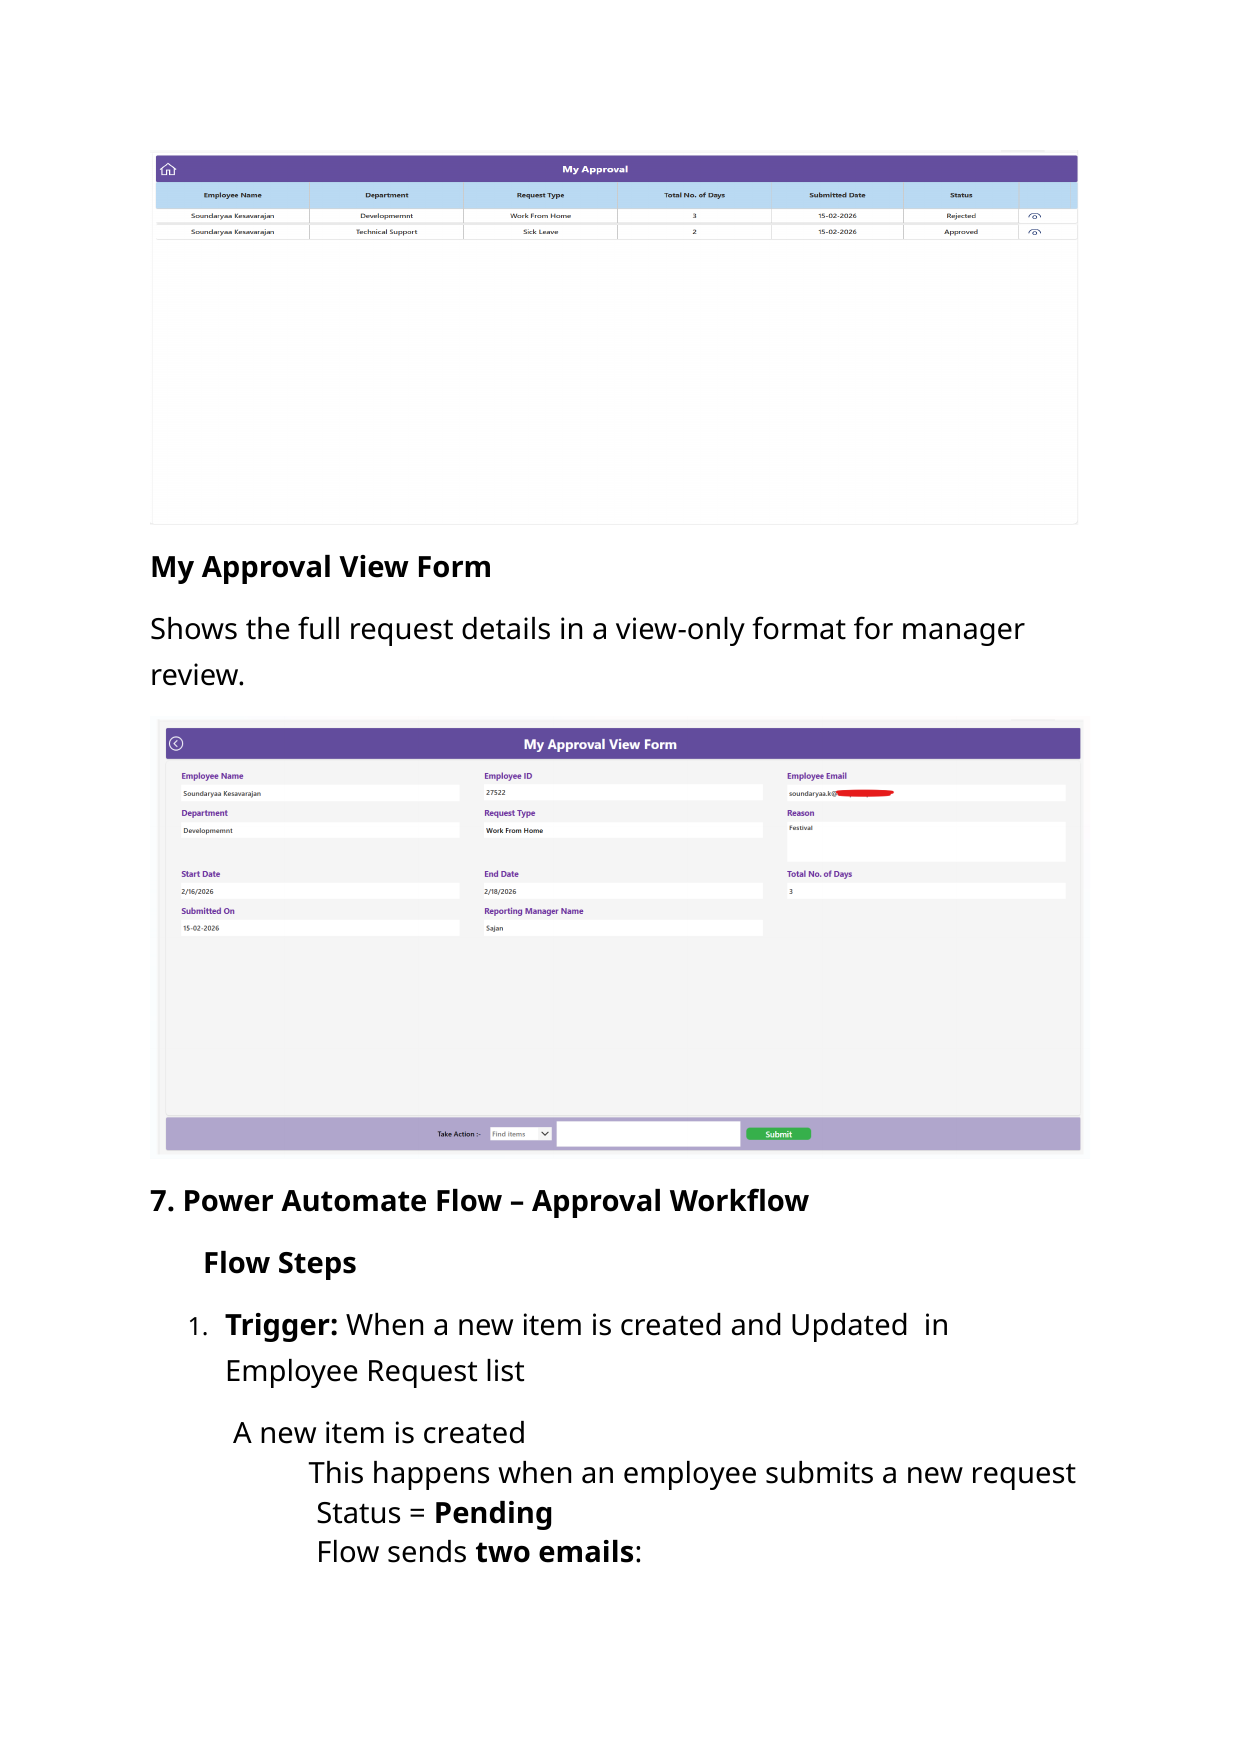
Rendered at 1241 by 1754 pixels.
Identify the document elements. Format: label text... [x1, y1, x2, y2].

text This happens when an employee submits a new request [187, 1452, 1090, 1492]
text 7. Power Automate Flow – Approval Workflow [150, 1180, 1090, 1220]
text A new item is created [187, 1412, 1090, 1452]
text Flow Steps [150, 1242, 1090, 1282]
text My Approval View Form [150, 546, 1090, 586]
text Shows the full request details in a view‑only format for manager review. [150, 608, 1090, 694]
text Flow sends two emails: [187, 1532, 1090, 1571]
text Status = Pending [187, 1492, 1090, 1532]
list Trigger: When a new item is created and Updated in Employee Request list [187, 1304, 1090, 1390]
